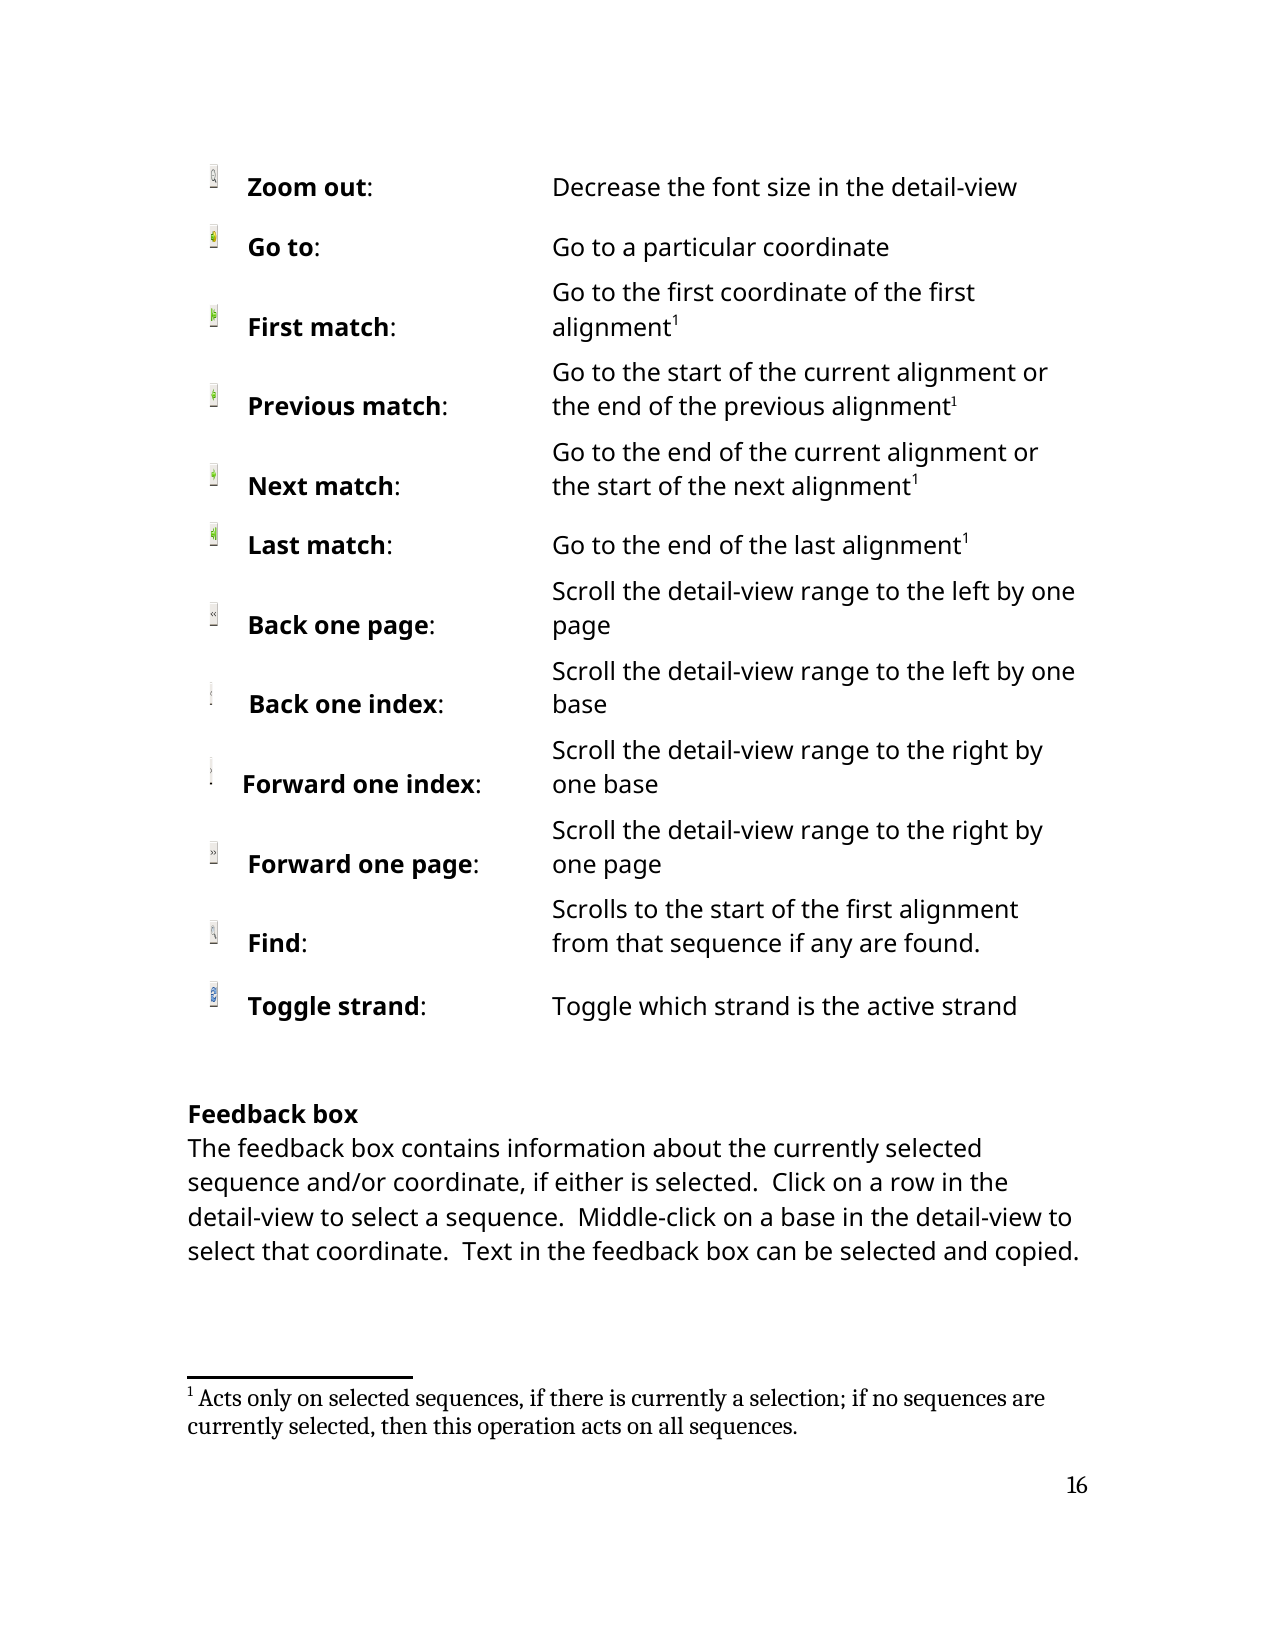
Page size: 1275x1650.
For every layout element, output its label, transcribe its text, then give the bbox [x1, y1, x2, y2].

table_cell Scroll the detail-view range to the right by one page [546, 807, 1087, 886]
picture [209, 224, 218, 248]
picture [209, 681, 213, 705]
picture [209, 522, 218, 546]
table_cell Go to: [188, 210, 546, 269]
table_cell Scroll the detail-view range to the left by one page [546, 568, 1087, 647]
picture [209, 463, 218, 486]
picture [209, 920, 218, 944]
picture [209, 841, 218, 864]
table_cell Go to the start of the current alignment or the end of the previous alignment1 [546, 349, 1087, 428]
table_cell Back one page: [188, 568, 546, 647]
table_cell Back one index: [188, 648, 546, 727]
picture [209, 383, 218, 407]
table_cell Toggle strand: [188, 966, 546, 1029]
picture [209, 304, 218, 327]
table_cell Go to a particular coordinate [546, 210, 1087, 269]
picture [209, 602, 218, 626]
picture [209, 164, 218, 188]
table_cell Toggle which strand is the active strand [546, 966, 1087, 1029]
table_cell Last match: [188, 508, 546, 568]
picture [209, 980, 218, 1007]
table_cell Previous match: [188, 349, 546, 428]
picture [209, 757, 213, 785]
table_cell Scrolls to the start of the first alignment from that sequence if any are found. [546, 886, 1087, 966]
table_cell Zoom out: [188, 150, 546, 210]
table_cell Go to the end of the last alignment1 [546, 508, 1087, 568]
table_cell Forward one index: [188, 727, 546, 807]
table_cell Scroll the detail-view range to the left by one base [546, 648, 1087, 727]
table_cell Next match: [188, 429, 546, 508]
text The feedback box contains information about the currently selected sequence and/or coordinate, if either is selected. Click on a row in the detail-view to select a sequence. Middle-click on a base in the detail-view to select that coordinate. Text in the feedback box can be selected and copied. [187, 1131, 1087, 1267]
table_cell Go to the first coordinate of the first alignment [546, 269, 1087, 349]
text Feedback box [187, 1097, 1087, 1131]
table_cell Go to the end of the current alignment or the start of the next alignment1 [546, 429, 1087, 508]
table_cell Find: [188, 886, 546, 966]
table_cell Forward one page: [188, 807, 546, 886]
table_cell First match: [188, 269, 546, 349]
table_cell Scroll the detail-view range to the right by one base [546, 727, 1087, 807]
table_cell Decrease the font size in the detail-view [546, 150, 1087, 210]
